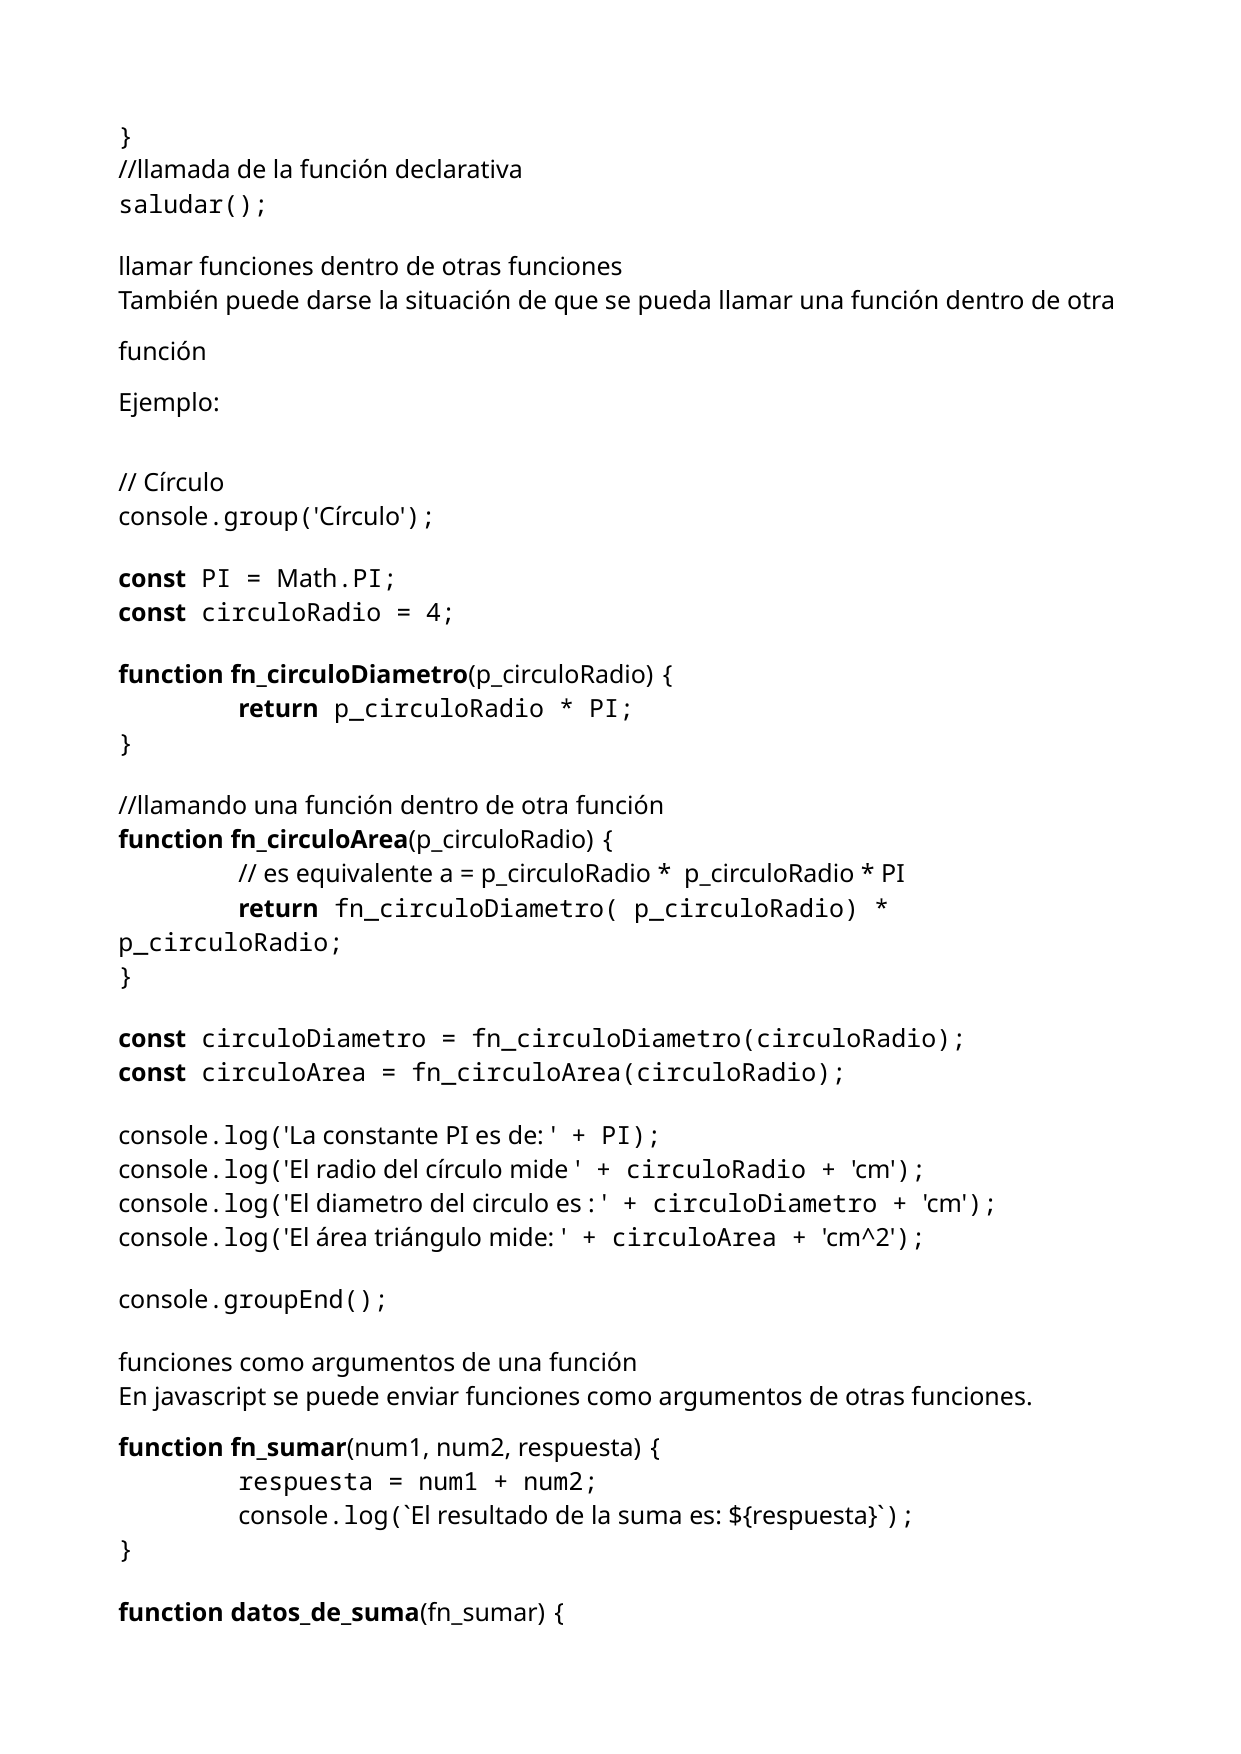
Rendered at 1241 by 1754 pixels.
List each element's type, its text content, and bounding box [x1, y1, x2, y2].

text // es equivalente a = p_circuloRadio * p_circuloRadio * PI [118, 856, 1122, 890]
text function fn_circuloDiametro(p_circuloRadio) { [118, 657, 1122, 691]
text function fn_circuloArea(p_circuloRadio) { [118, 822, 1122, 856]
text return fn_circuloDiametro( p_circuloRadio) * p_circuloRadio; [118, 890, 1122, 958]
subtitle llamar funciones dentro de otras funciones [118, 249, 1122, 283]
text console.log('La constante PI es de: ' + PI); [118, 1117, 1122, 1151]
text const circuloDiametro = fn_circuloDiametro(circuloRadio); [118, 1021, 1122, 1055]
text } [118, 1532, 1122, 1566]
text console.group('Círculo'); [118, 498, 1122, 532]
text console.groupEnd(); [118, 1282, 1122, 1316]
text console.log('El radio del círculo mide ' + circuloRadio + 'cm'); [118, 1151, 1122, 1186]
text } [118, 958, 1122, 993]
text function datos_de_suma(fn_sumar) { [118, 1594, 1122, 1628]
text const PI = Math.PI; [118, 561, 1122, 595]
text //llamada de la función declarativa [118, 152, 1122, 186]
text saludar(); [118, 186, 1122, 220]
text } [118, 725, 1122, 759]
text // Círculo [118, 464, 1122, 498]
text } [118, 118, 1122, 152]
text En javascript se puede enviar funciones como argumentos de otras funciones. [118, 1378, 1122, 1412]
text console.log('El área triángulo mide: ' + circuloArea + 'cm^2'); [118, 1219, 1122, 1254]
text return p_circuloRadio * PI; [118, 691, 1122, 725]
text console.log('El diametro del circulo es : ' + circuloDiametro + 'cm'); [118, 1186, 1122, 1219]
text const circuloArea = fn_circuloArea(circuloRadio); [118, 1055, 1122, 1089]
subtitle funciones como argumentos de una función [118, 1344, 1122, 1378]
text function fn_sumar(num1, num2, respuesta) { [118, 1429, 1122, 1463]
text respuesta = num1 + num2; [118, 1463, 1122, 1498]
text const circuloRadio = 4; [118, 595, 1122, 629]
text Ejemplo: [118, 385, 1122, 419]
text console.log(`El resultado de la suma es: ${respuesta}`); [118, 1498, 1122, 1532]
text También puede darse la situación de que se pueda llamar una función dentro de otra función [118, 283, 1122, 368]
text //llamando una función dentro de otra función [118, 788, 1122, 822]
